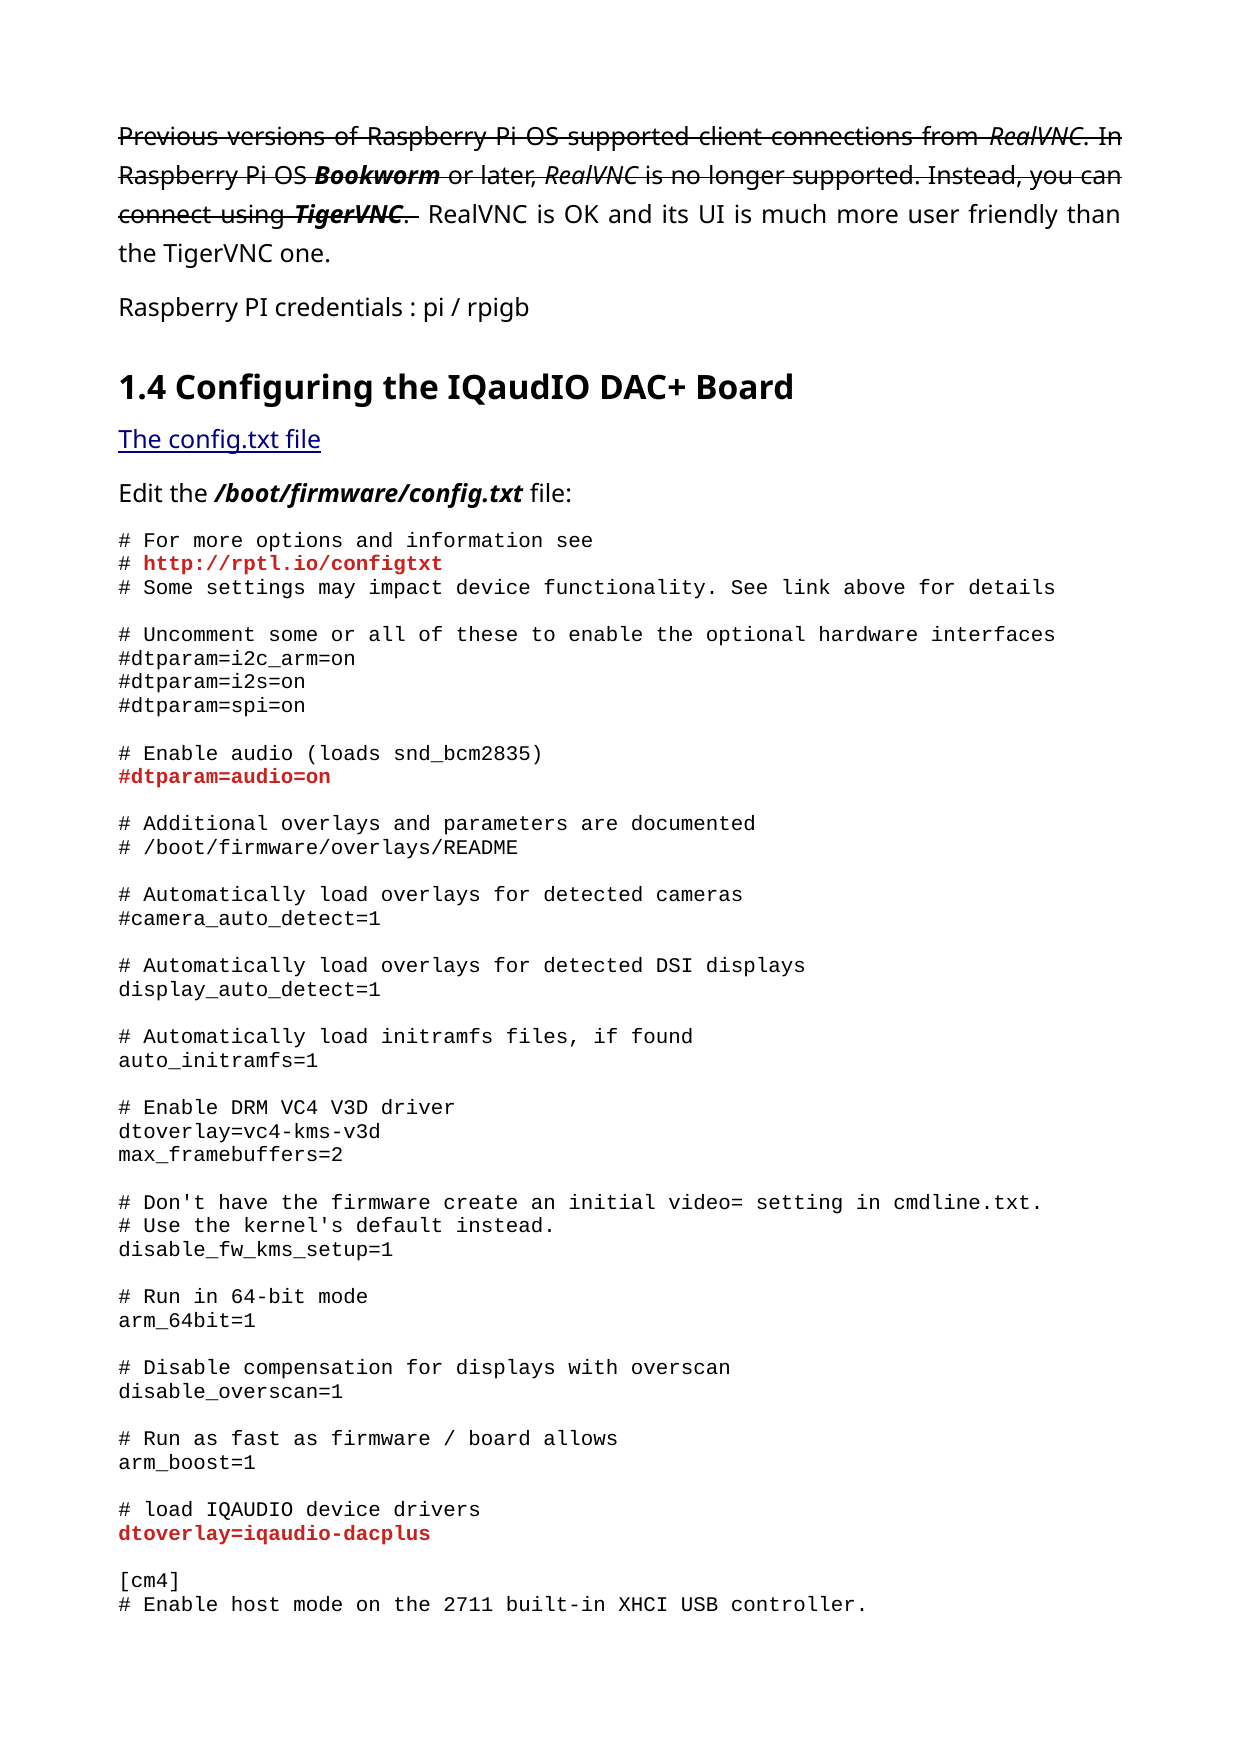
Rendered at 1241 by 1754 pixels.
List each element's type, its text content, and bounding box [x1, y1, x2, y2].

text # Run in 64-bit mode [118, 1286, 1122, 1310]
text # Don't have the firmware create an initial video= setting in cmdline.txt. [118, 1192, 1122, 1215]
text # Automatically load initramfs files, if found [118, 1026, 1122, 1050]
text The config.txt file [118, 422, 1122, 456]
text # Automatically load overlays for detected cameras [118, 884, 1122, 908]
text # Use the kernel's default instead. [118, 1215, 1122, 1239]
text #dtparam=spi=on [118, 695, 1122, 719]
text # Enable audio (loads snd_bcm2835) [118, 742, 1122, 766]
text Edit the /boot/firmware/config.txt file: [118, 476, 1122, 510]
text #dtparam=i2c_arm=on [118, 648, 1122, 672]
text #dtparam=audio=on [118, 766, 1122, 790]
text disable_fw_kms_setup=1 [118, 1239, 1122, 1263]
text # Some settings may impact device functionality. See link above for details [118, 577, 1122, 601]
subtitle 1.4 Configuring the IQaudIO DAC+ Board [118, 364, 1122, 410]
text arm_boost=1 [118, 1452, 1122, 1476]
text auto_initramfs=1 [118, 1050, 1122, 1073]
text Previous versions of Raspberry Pi OS supported client connections from RealVNC. In Raspberry Pi OS Bookworm or later, RealVNC is no longer supported. Instead, you can connect using TigerVNC. RealVNC is OK and its UI is much more user friendly than the TigerVNC one. [118, 139, 1122, 177]
text # http://rptl.io/configtxt [118, 553, 1122, 577]
text arm_64bit=1 [118, 1310, 1122, 1334]
text # Automatically load overlays for detected DSI displays [118, 955, 1122, 979]
text #camera_auto_detect=1 [118, 908, 1122, 932]
text # For more options and information see [118, 530, 1122, 553]
text [cm4] [118, 1570, 1122, 1594]
text Previous versions of Raspberry Pi OS supported client connections from RealVNC. In Raspberry Pi OS Bookworm or later, RealVNC is no longer supported. Instead, you can connect using TigerVNC. RealVNC is OK and its UI is much more user friendly than the TigerVNC one. [118, 118, 1122, 137]
text # Uncomment some or all of these to enable the optional hardware interfaces [118, 624, 1122, 648]
text Raspberry PI credentials : pi / rpigb [118, 289, 1122, 323]
text #dtparam=i2s=on [118, 672, 1122, 695]
text # Enable host mode on the 2711 built-in XHCI USB controller. [118, 1594, 1122, 1617]
text display_auto_detect=1 [118, 979, 1122, 1003]
text # /boot/firmware/overlays/README [118, 837, 1122, 861]
text dtoverlay=iqaudio-dacplus [118, 1523, 1122, 1546]
text # load IQAUDIO device drivers [118, 1499, 1122, 1523]
text dtoverlay=vc4-kms-v3d [118, 1121, 1122, 1144]
text max_framebuffers=2 [118, 1144, 1122, 1168]
text # Additional overlays and parameters are documented [118, 813, 1122, 837]
text # Run as fast as firmware / board allows [118, 1428, 1122, 1452]
text disable_overscan=1 [118, 1381, 1122, 1404]
text # Enable DRM VC4 V3D driver [118, 1097, 1122, 1121]
text # Disable compensation for displays with overscan [118, 1357, 1122, 1381]
text Previous versions of Raspberry Pi OS supported client connections from RealVNC. In Raspberry Pi OS Bookworm or later, RealVNC is no longer supported. Instead, you can connect using TigerVNC. RealVNC is OK and its UI is much more user friendly than the TigerVNC one. [118, 178, 1122, 270]
